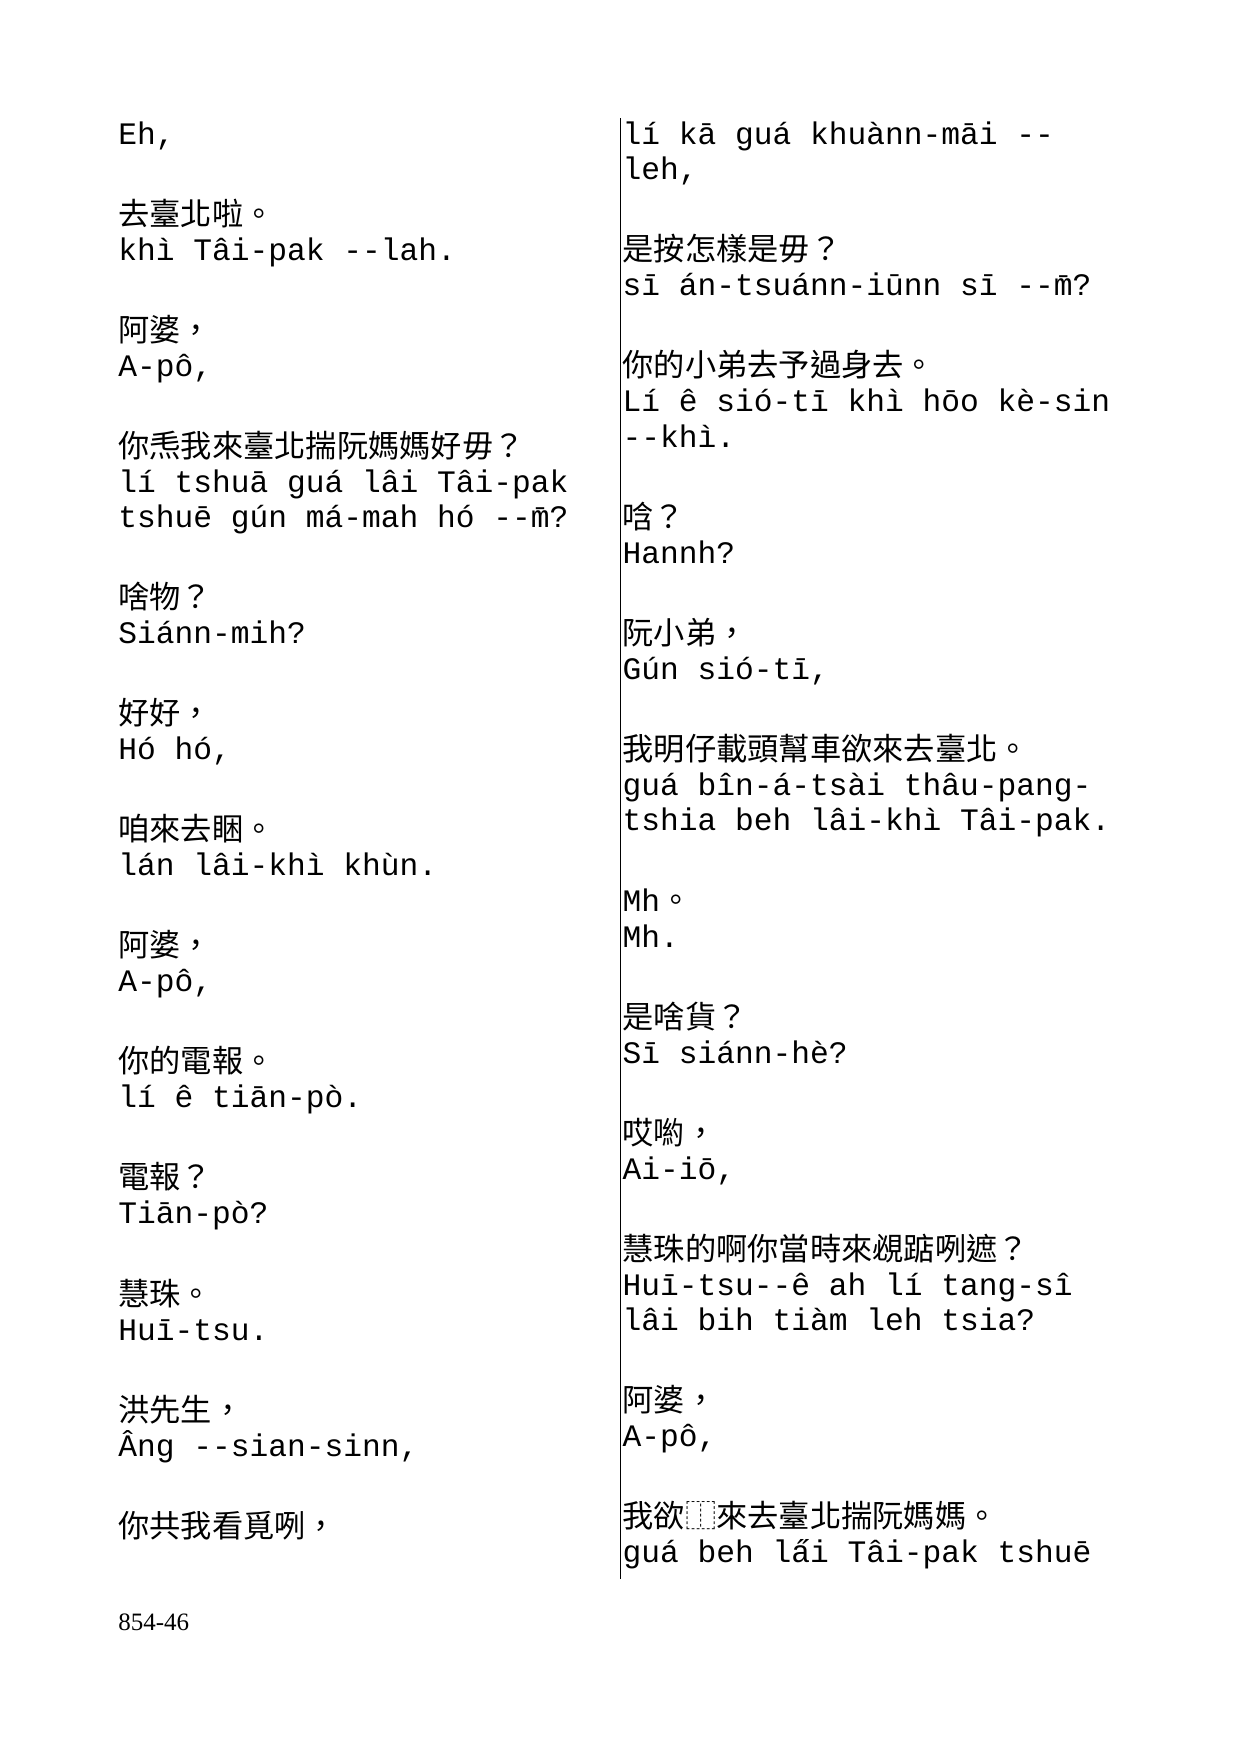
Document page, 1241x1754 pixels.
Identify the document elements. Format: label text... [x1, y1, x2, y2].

text 阿婆， [622, 1375, 1122, 1421]
text 你共我看覓咧， [118, 1501, 618, 1546]
text A-pô, [118, 350, 618, 386]
text 阿婆， [118, 921, 618, 966]
text Siánn-mih? [118, 618, 618, 653]
text 啥物？ [118, 572, 618, 618]
text Mh. [622, 921, 1122, 956]
text khì Tâi-pak --lah. [118, 234, 618, 269]
text 你的電報。 [118, 1037, 618, 1082]
text Ai-iō, [622, 1153, 1122, 1188]
text A-pô, [118, 966, 618, 1001]
text Huī-tsu--ê ah lí tang-sî lâi bih tiàm leh tsia? [622, 1269, 1122, 1340]
text 你𤆬我來臺北揣阮媽媽好毋？ [118, 421, 618, 466]
text 是啥貨？ [622, 992, 1122, 1037]
text Lí ê sió-tī khì hōo kè-sin --khì. [622, 386, 1122, 456]
text Âng --sian-sinn, [118, 1430, 618, 1465]
text lí ê tiān-pò. [118, 1082, 618, 1117]
text 慧珠的啊你當時來覕踮咧遮？ [622, 1224, 1122, 1269]
text 慧珠。 [118, 1269, 618, 1314]
text sī án-tsuánn-iūnn sī --m̄? [622, 269, 1122, 305]
text 唅？ [622, 492, 1122, 537]
text 我欲⿰來去臺北揣阮媽媽。 [622, 1491, 1122, 1537]
text Eh, [118, 118, 618, 153]
text 阮小弟， [622, 608, 1122, 653]
text Mh。 [622, 875, 1122, 921]
text 電報？ [118, 1153, 618, 1198]
text 去臺北啦。 [118, 189, 618, 234]
text Hó hó, [118, 734, 618, 769]
text lí tshuā guá lâi Tâi-pak tshuē gún má-mah hó --m̄? [118, 466, 618, 537]
text Tiān-pò? [118, 1198, 618, 1233]
text 洪先生， [118, 1385, 618, 1430]
text 咱來去睏。 [118, 804, 618, 850]
text Huī-tsu. [118, 1314, 618, 1349]
text Sī siánn-hè? [622, 1037, 1122, 1072]
text 你的小弟去予過身去。 [622, 340, 1122, 386]
text guá beh la̋i Tâi-pak tshuē [622, 1537, 1122, 1572]
text 是按怎樣是毋？ [622, 224, 1122, 269]
text lán lâi-khì khùn. [118, 850, 618, 885]
text 好好， [118, 688, 618, 734]
text A-pô, [622, 1421, 1122, 1456]
text Gún sió-tī, [622, 653, 1122, 688]
text Hannh? [622, 537, 1122, 572]
text lí kā guá khuànn-māi --leh, [622, 118, 1122, 189]
text 哎喲， [622, 1108, 1122, 1153]
text 我明仔載頭幫車欲來去臺北。 [622, 724, 1122, 769]
text 阿婆， [118, 305, 618, 350]
text guá bîn-á-tsài thâu-pang-tshia beh lâi-khì Tâi-pak. [622, 769, 1122, 840]
